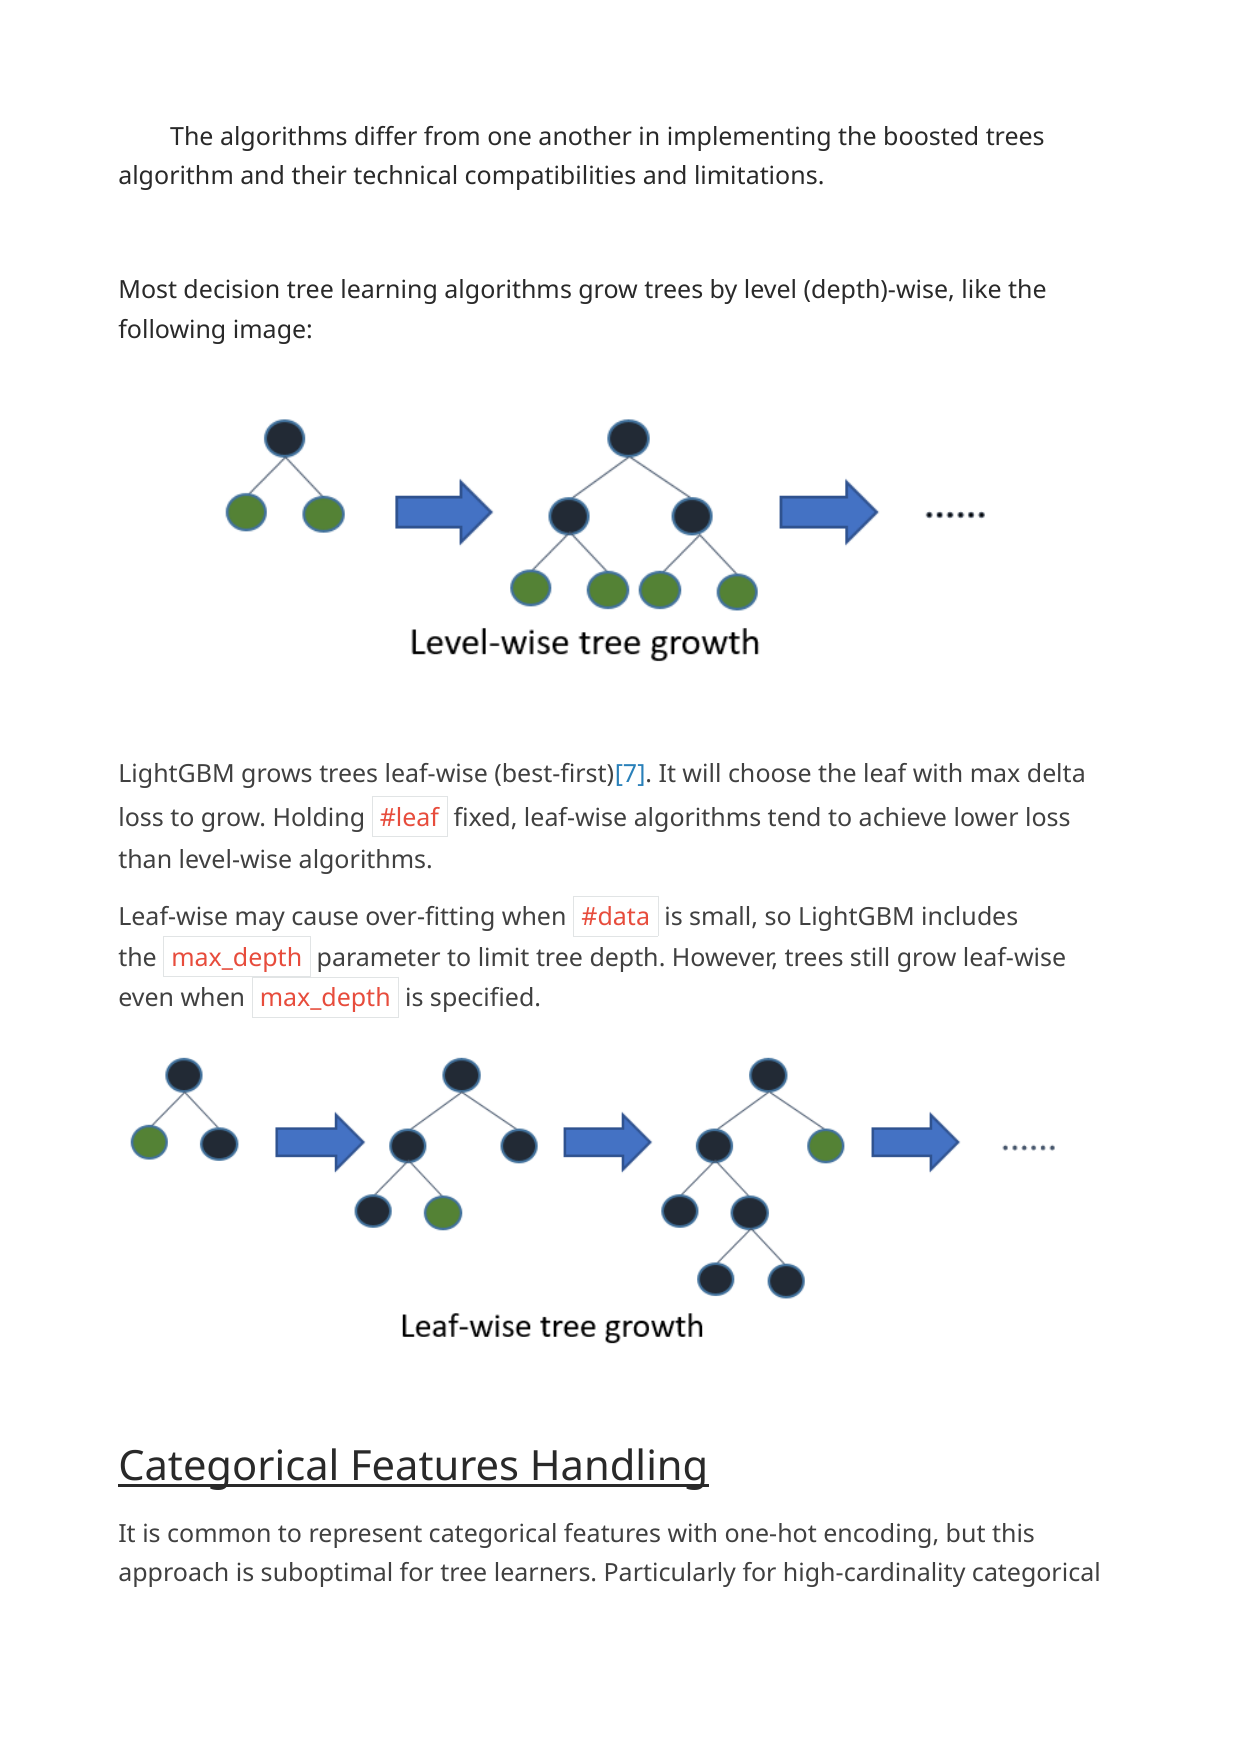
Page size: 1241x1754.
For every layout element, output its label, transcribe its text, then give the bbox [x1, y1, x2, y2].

text Most decision tree learning algorithms grow trees by level (depth)-wise, like the following image: [118, 272, 1122, 345]
picture [200, 365, 1015, 687]
text Leaf-wise may cause over-fitting when #data is small, so LightGBM includes the max_depth parameter to limit tree depth. However, trees still grow leaf-wise even when max_depth is specified. [118, 896, 1122, 1017]
text LightGBM grows trees leaf-wise (best-first)[7]. It will choose the leaf with max delta loss to grow. Holding #leaf fixed, leaf-wise algorithms tend to achieve lower loss than level-wise algorithms. [118, 756, 1122, 876]
text Categorical Features Handling [118, 1054, 1122, 1493]
text The algorithms differ from one another in implementing the boosted trees algorithm and their technical compatibilities and limitations. [118, 118, 1122, 191]
text It is common to represent categorical features with one-hot encoding, but this approach is suboptimal for tree learners. Particularly for high-cardinality categorical [118, 1516, 1122, 1589]
picture [122, 1032, 1072, 1363]
